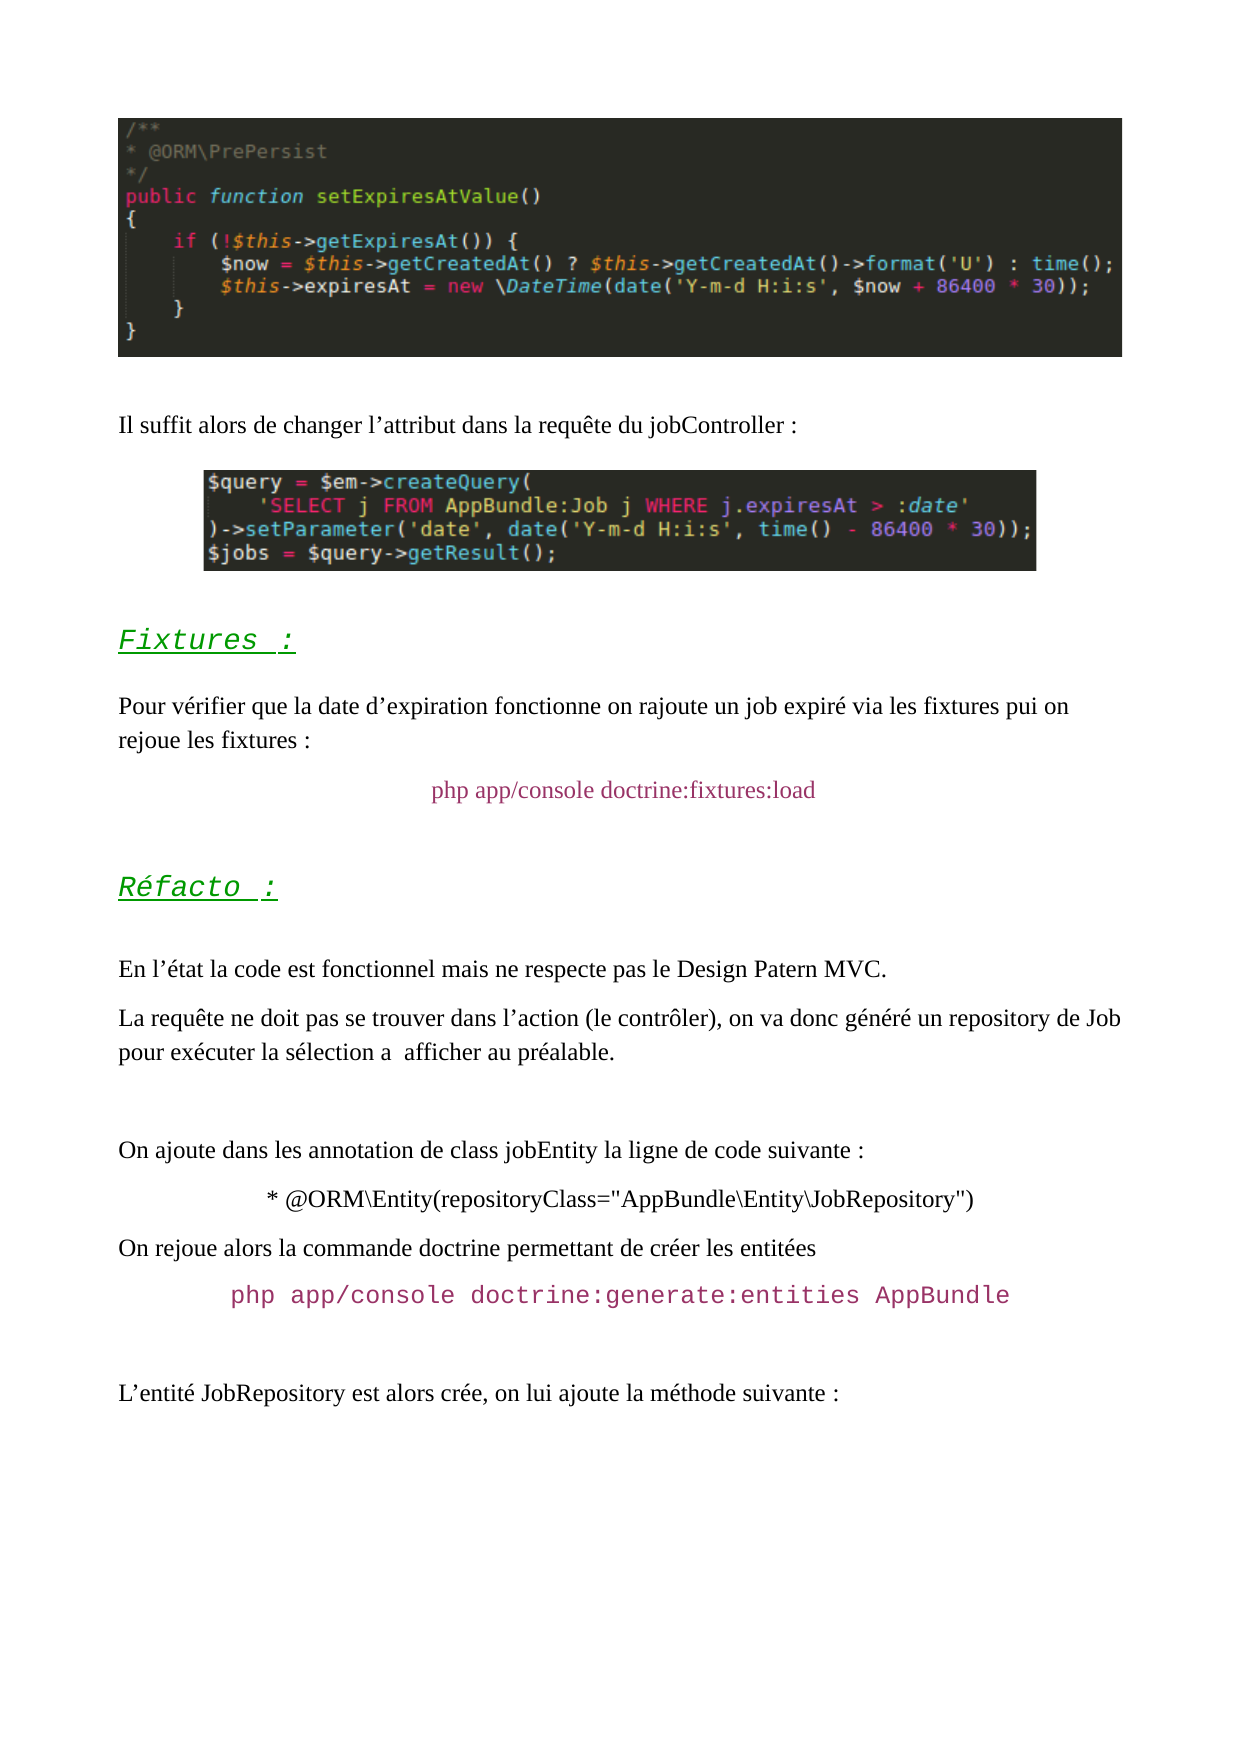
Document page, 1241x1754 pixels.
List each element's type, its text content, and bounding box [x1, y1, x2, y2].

text * @ORM\Entity(repositoryClass="AppBundle\Entity\JobRepository") [118, 1184, 1122, 1213]
text Réfacto : [118, 872, 1122, 905]
text Il suffit alors de changer l’attribut dans la requête du jobController : [118, 411, 1122, 439]
text En l’état la code est fonctionnel mais ne respecte pas le Design Patern MVC. [118, 954, 1122, 983]
text L’entité JobRepository est alors crée, on lui ajoute la méthode suivante : [118, 1378, 1122, 1407]
text On ajoute dans les annotation de class jobEntity la ligne de code suivante : [118, 1135, 1122, 1164]
text php app/console doctrine:fixtures:load [118, 775, 1122, 803]
text On rejoue alors la commande doctrine permettant de créer les entitées [118, 1233, 1122, 1262]
picture [118, 118, 1123, 357]
picture [203, 470, 1037, 571]
text php app/console doctrine:generate:entities AppBundle [118, 1282, 1122, 1311]
text La requête ne doit pas se trouver dans l’action (le contrôler), on va donc généré un repository de Job pour exécuter la sélection a afficher au préalable. [118, 1003, 1122, 1066]
text Pour vérifier que la date d’expiration fonctionne on rajoute un job expiré via les fixtures pui on rejoue les fixtures : [118, 691, 1122, 754]
text Fixtures : [118, 625, 1122, 658]
